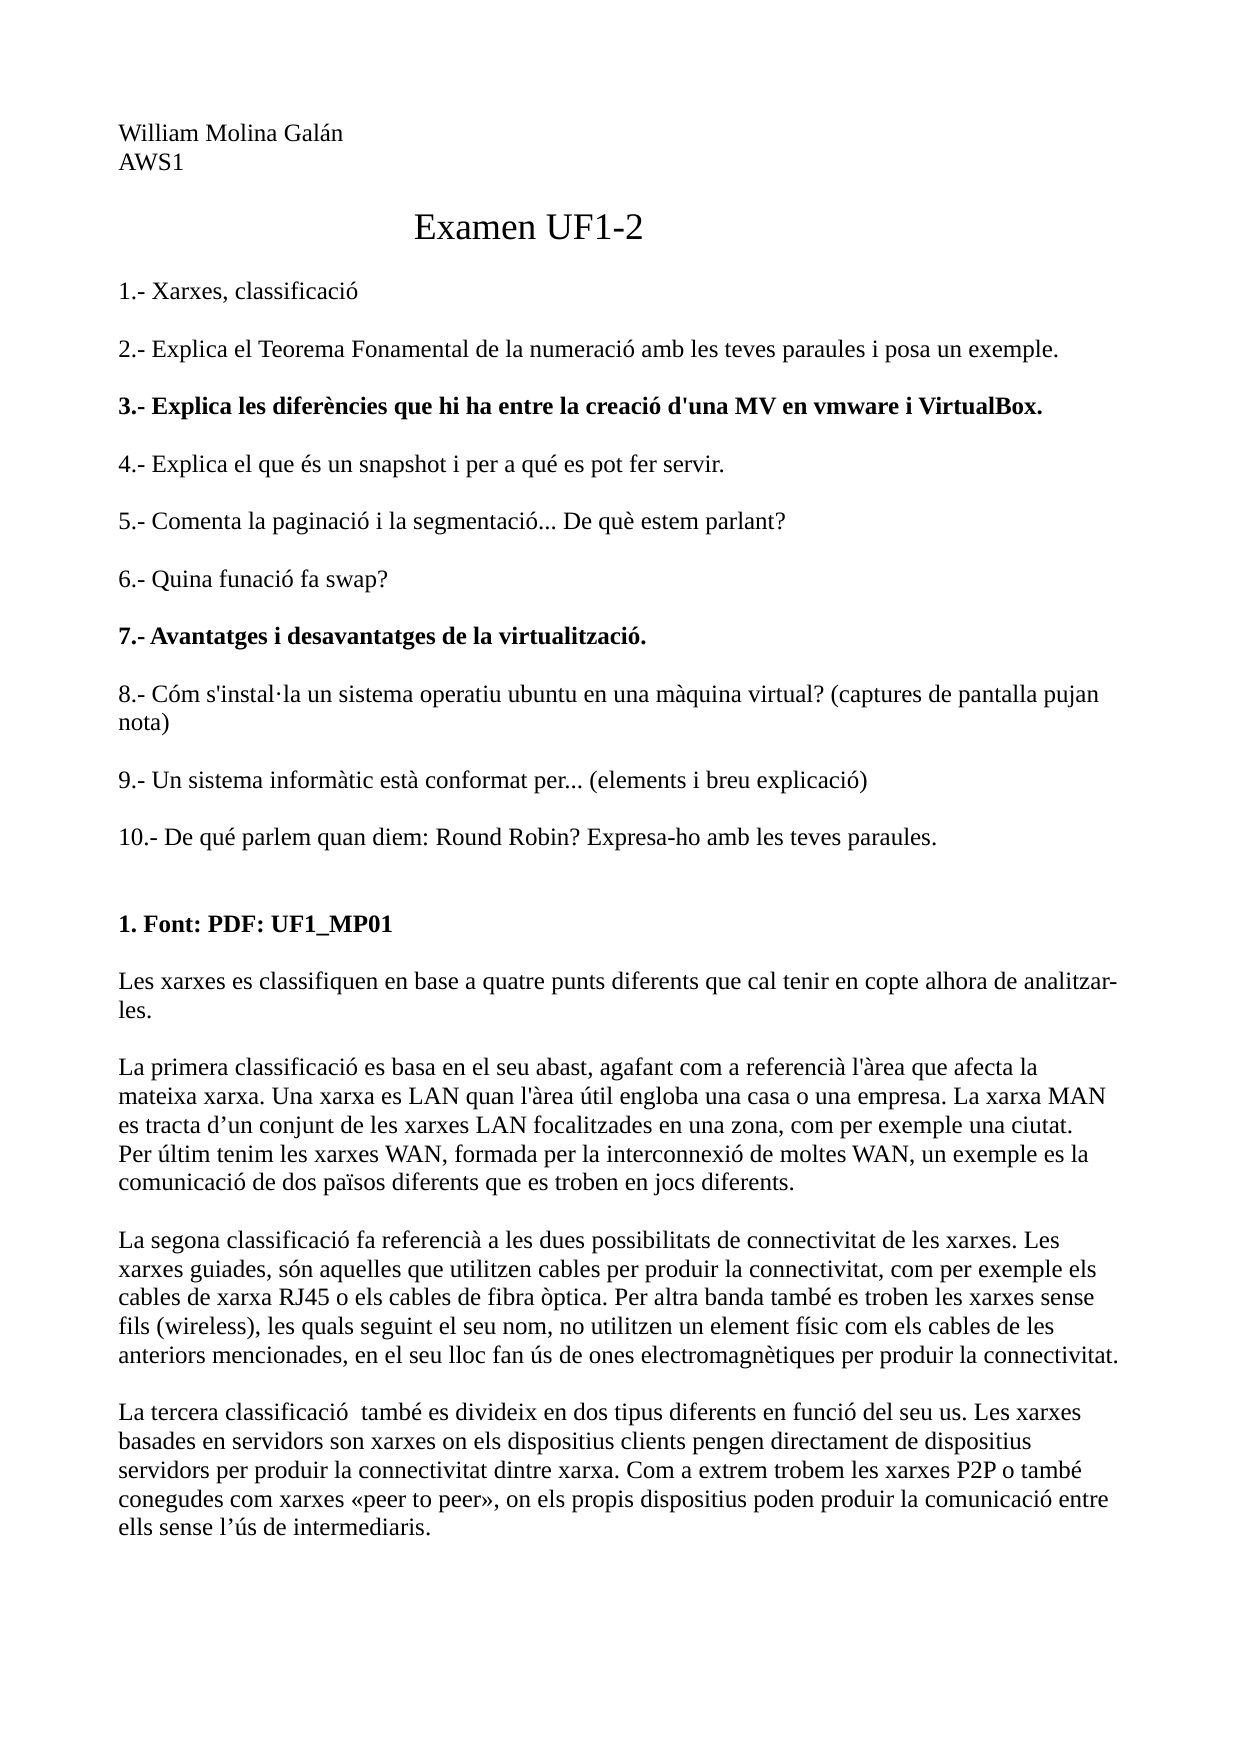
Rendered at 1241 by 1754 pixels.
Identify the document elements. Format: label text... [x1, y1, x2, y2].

text 7.- Avantatges i desavantatges de la virtualització. [118, 621, 1122, 650]
text La primera classificació es basa en el seu abast, agafant com a referencià l'àrea que afecta la mateixa xarxa. Una xarxa es LAN quan l'àrea útil engloba una casa o una empresa. La xarxa MAN es tracta d’un conjunt de les xarxes LAN focalitzades en una zona, com per exemple una ciutat. [118, 1052, 1122, 1139]
text 10.- De qué parlem quan diem: Round Robin? Expresa-ho amb les teves paraules. [118, 822, 1122, 851]
text William Molina Galán [118, 118, 1122, 147]
text Per últim tenim les xarxes WAN, formada per la interconnexió de moltes WAN, un exemple es la comunicació de dos països diferents que es troben en jocs diferents. [118, 1139, 1122, 1196]
text 1. Font: PDF: UF1_MP01 [118, 909, 1122, 937]
text La segona classificació fa referencià a les dues possibilitats de connectivitat de les xarxes. Les xarxes guiades, són aquelles que utilitzen cables per produir la connectivitat, com per exemple els cables de xarxa RJ45 o els cables de fibra òptica. Per altra banda també es troben les xarxes sense fils (wireless), les quals seguint el seu nom, no utilitzen un element físic com els cables de les anteriors mencionades, en el seu lloc fan ús de ones electromagnètiques per produir la connectivitat. [118, 1225, 1122, 1369]
text 5.- Comenta la paginació i la segmentació... De què estem parlant? [118, 506, 1122, 535]
text 8.- Cóm s'instal·la un sistema operatiu ubuntu en una màquina virtual? (captures de pantalla pujan nota) [118, 679, 1122, 736]
text 9.- Un sistema informàtic està conformat per... (elements i breu explicació) [118, 765, 1122, 794]
text Examen UF1-2 [118, 204, 1122, 247]
text 1.- Xarxes, classificació [118, 276, 1122, 305]
text Les xarxes es classifiquen en base a quatre punts diferents que cal tenir en copte alhora de analitzar-les. [118, 966, 1122, 1024]
text La tercera classificació també es divideix en dos tipus diferents en funció del seu us. Les xarxes basades en servidors son xarxes on els dispositius clients pengen directament de dispositius servidors per produir la connectivitat dintre xarxa. Com a extrem trobem les xarxes P2P o també conegudes com xarxes «peer to peer», on els propis dispositius poden produir la comunicació entre ells sense l’ús de intermediaris. [118, 1397, 1122, 1541]
text AWS1 [118, 147, 1122, 176]
text 4.- Explica el que és un snapshot i per a qué es pot fer servir. [118, 449, 1122, 477]
text 6.- Quina funació fa swap? [118, 564, 1122, 592]
text 3.- Explica les diferències que hi ha entre la creació d'una MV en vmware i VirtualBox. [118, 391, 1122, 420]
text 2.- Explica el Teorema Fonamental de la numeració amb les teves paraules i posa un exemple. [118, 334, 1122, 362]
